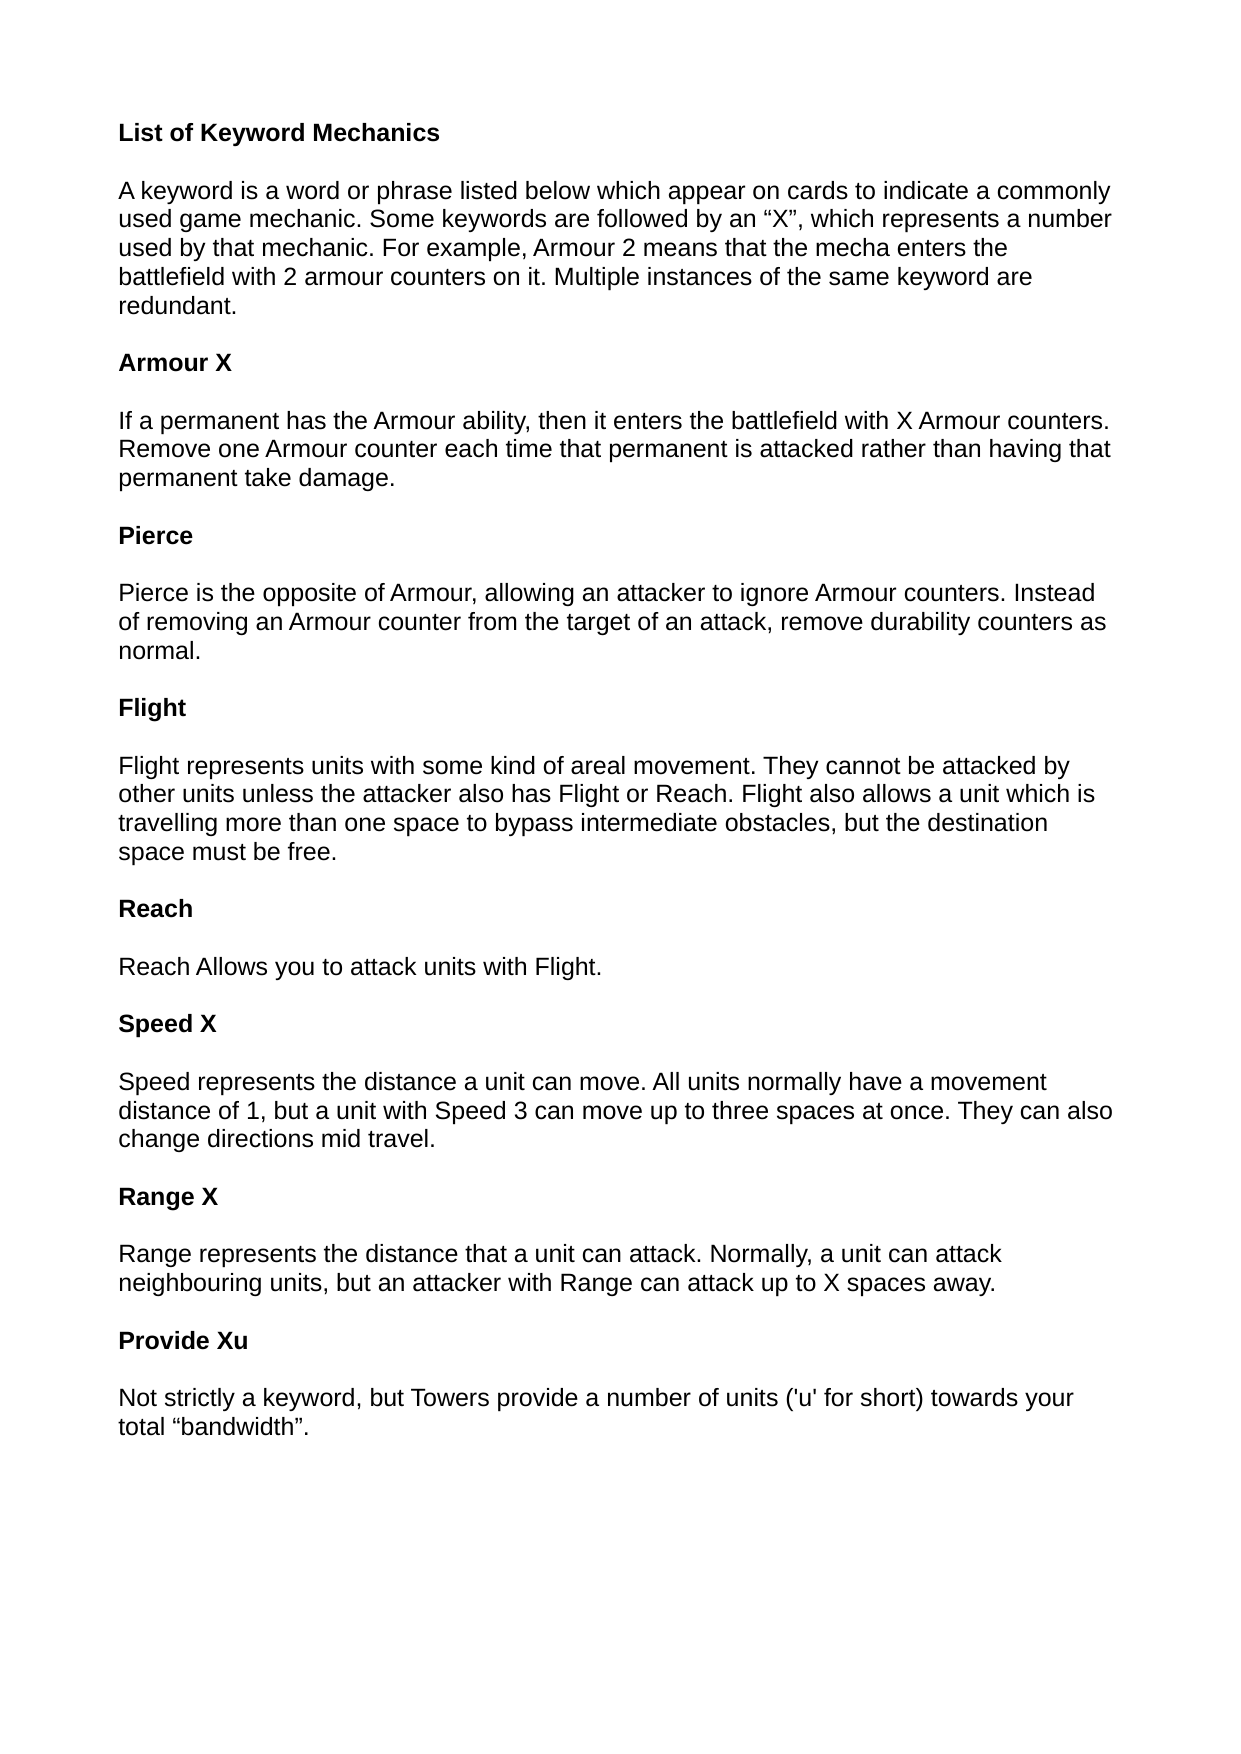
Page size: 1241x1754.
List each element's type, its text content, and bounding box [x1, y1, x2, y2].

text Flight represents units with some kind of areal movement. They cannot be attacked by other units unless the attacker also has Flight or Reach. Flight also allows a unit which is travelling more than one space to bypass intermediate obstacles, but the destination space must be free. [118, 751, 1122, 866]
text Speed X [118, 1009, 1122, 1038]
text Armour X [118, 348, 1122, 377]
text A keyword is a word or phrase listed below which appear on cards to indicate a commonly used game mechanic. Some keywords are followed by an “X”, which represents a number used by that mechanic. For example, Armour 2 means that the mecha enters the battlefield with 2 armour counters on it. Multiple instances of the same keyword are redundant. [118, 176, 1122, 319]
text Range represents the distance that a unit can attack. Normally, a unit can attack neighbouring units, but an attacker with Range can attack up to X spaces away. [118, 1239, 1122, 1297]
text Reach [118, 894, 1122, 923]
text Pierce [118, 521, 1122, 549]
text List of Keyword Mechanics [118, 118, 1122, 147]
text Flight [118, 693, 1122, 722]
text Range X [118, 1182, 1122, 1211]
text If a permanent has the Armour ability, then it enters the battlefield with X Armour counters. Remove one Armour counter each time that permanent is attacked rather than having that permanent take damage. [118, 406, 1122, 492]
text Provide Xu [118, 1326, 1122, 1354]
text Speed represents the distance a unit can move. All units normally have a movement distance of 1, but a unit with Speed 3 can move up to three spaces at once. They can also change directions mid travel. [118, 1067, 1122, 1153]
text Reach Allows you to attack units with Flight. [118, 952, 1122, 981]
text Not strictly a keyword, but Towers provide a number of units ('u' for short) towards your total “bandwidth”. [118, 1383, 1122, 1441]
text Pierce is the opposite of Armour, allowing an attacker to ignore Armour counters. Instead of removing an Armour counter from the target of an attack, remove durability counters as normal. [118, 578, 1122, 664]
